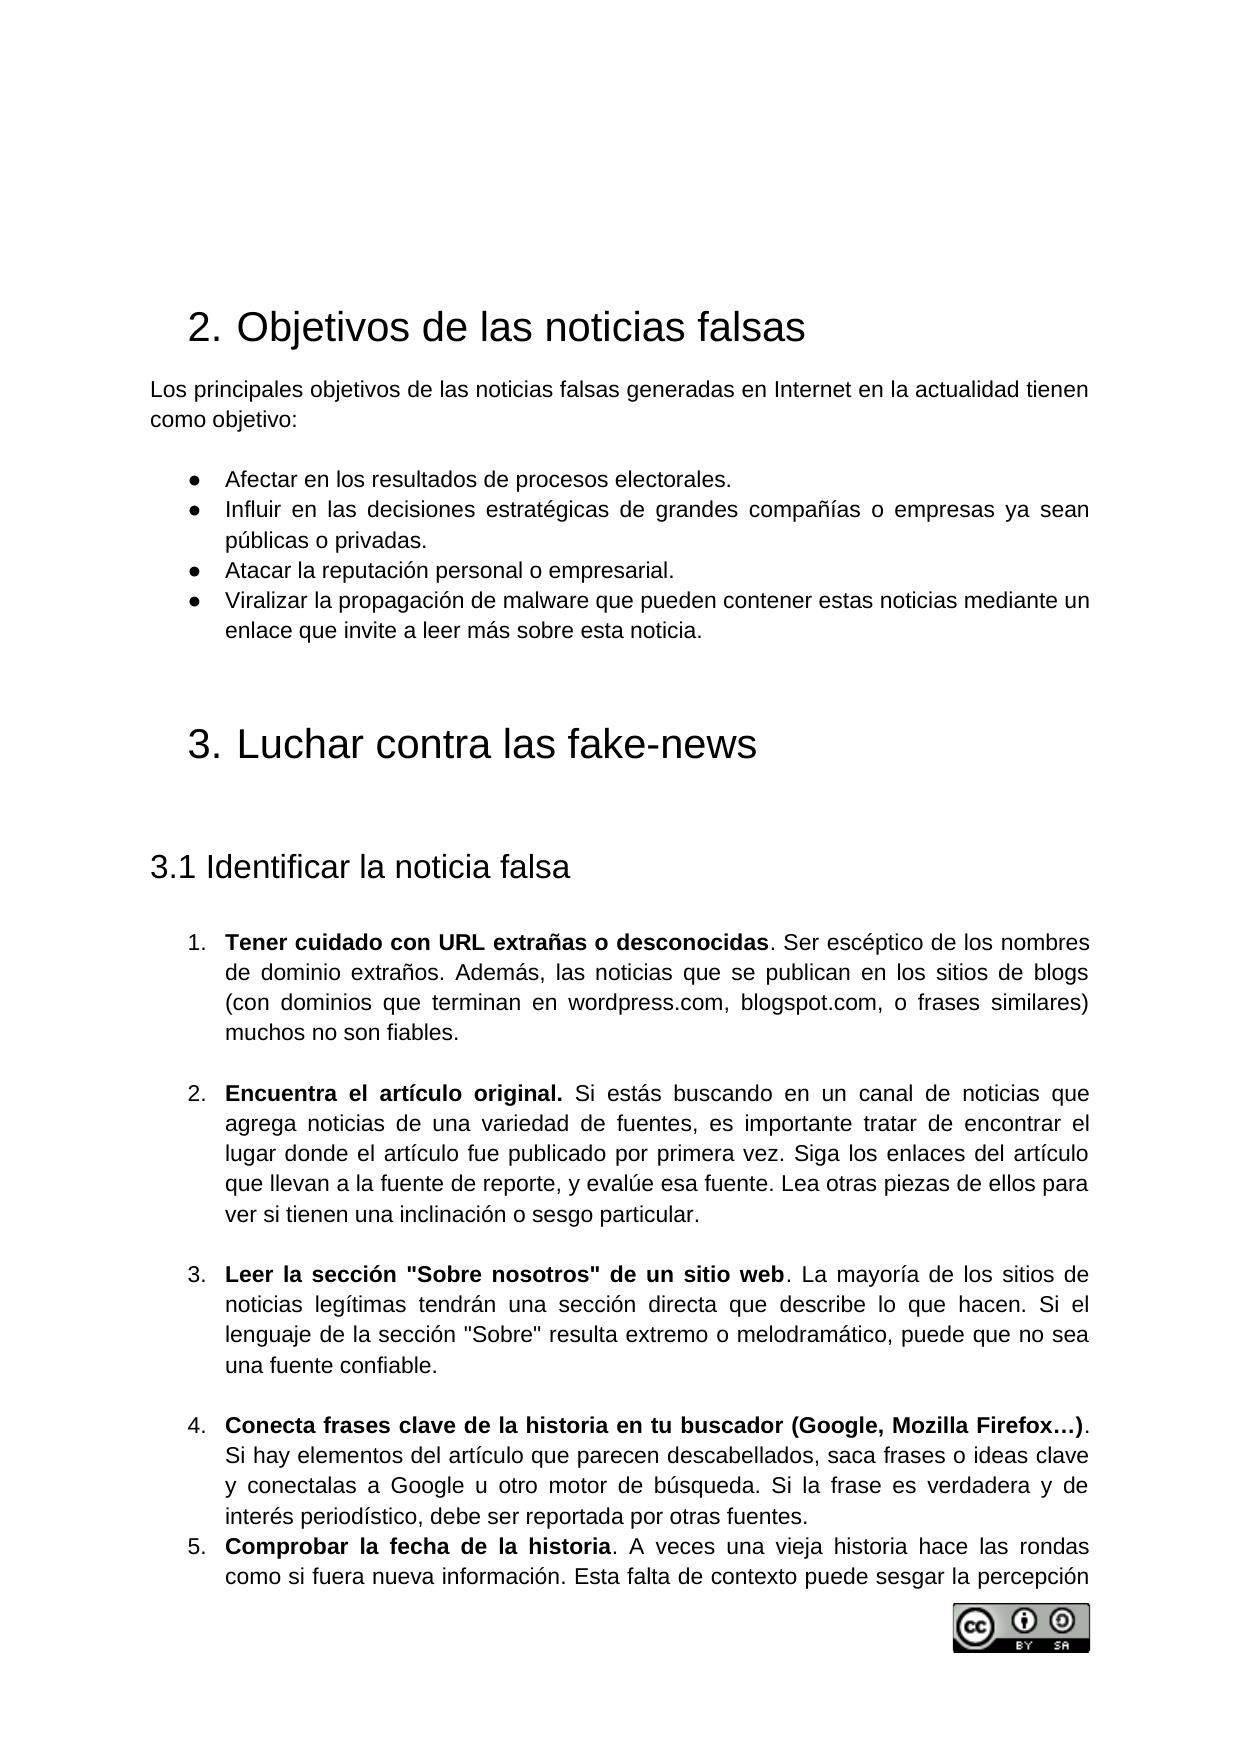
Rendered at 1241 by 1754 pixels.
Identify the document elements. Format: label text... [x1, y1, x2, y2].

subtitle 3.1 Identificar la noticia falsa [150, 847, 1090, 886]
list Leer la sección "Sobre nosotros" de un sitio web. La mayoría de los sitios de noticias legítimas tendrán una sección directa que describe lo que hacen. Si el lenguaje de la sección "Sobre" resulta extremo o melodramático, puede que no sea una fuente confiable. [187, 1261, 1090, 1378]
text Los principales objetivos de las noticias falsas generadas en Internet en la actualidad tienen como objetivo: [150, 376, 1090, 432]
list Viralizar la propagación de malware que pueden contener estas noticias mediante un enlace que invite a leer más sobre esta noticia. [187, 587, 1090, 644]
list Influir en las decisiones estratégicas de grandes compañías o empresas ya sean públicas o privadas. [187, 496, 1090, 553]
list Comprobar la fecha de la historia. A veces una vieja historia hace las rondas como si fuera nueva información. Esta falta de contexto puede sesgar la percepción [187, 1533, 1090, 1589]
list Tener cuidado con URL extrañas o desconocidas. Ser escéptico de los nombres de dominio extraños. Además, las noticias que se publican en los sitios de blogs (con dominios que terminan en wordpress.com, blogspot.com, o frases similares) muchos no son fiables. [187, 929, 1090, 1046]
list Encuentra el artículo original. Si estás buscando en un canal de noticias que agrega noticias de una variedad de fuentes, es importante tratar de encontrar el lugar donde el artículo fue publicado por primera vez. Siga los enlaces del artículo que llevan a la fuente de reporte, y evalúe esa fuente. Lea otras piezas de ellos para ver si tienen una inclinación o sesgo particular. [187, 1080, 1090, 1227]
list Conecta frases clave de la historia en tu buscador (Google, Mozilla Firefox…). Si hay elementos del artículo que parecen descabellados, saca frases o ideas clave y conectalas a Google u otro motor de búsqueda. Si la frase es verdadera y de interés periodístico, debe ser reportada por otras fuentes. [187, 1412, 1090, 1529]
list Afectar en los resultados de procesos electorales. [187, 466, 1090, 493]
list Luchar contra las fake-news [187, 719, 1090, 767]
list Atacar la reputación personal o empresarial. [187, 557, 1090, 583]
list Objetivos de las noticias falsas [187, 303, 1090, 351]
